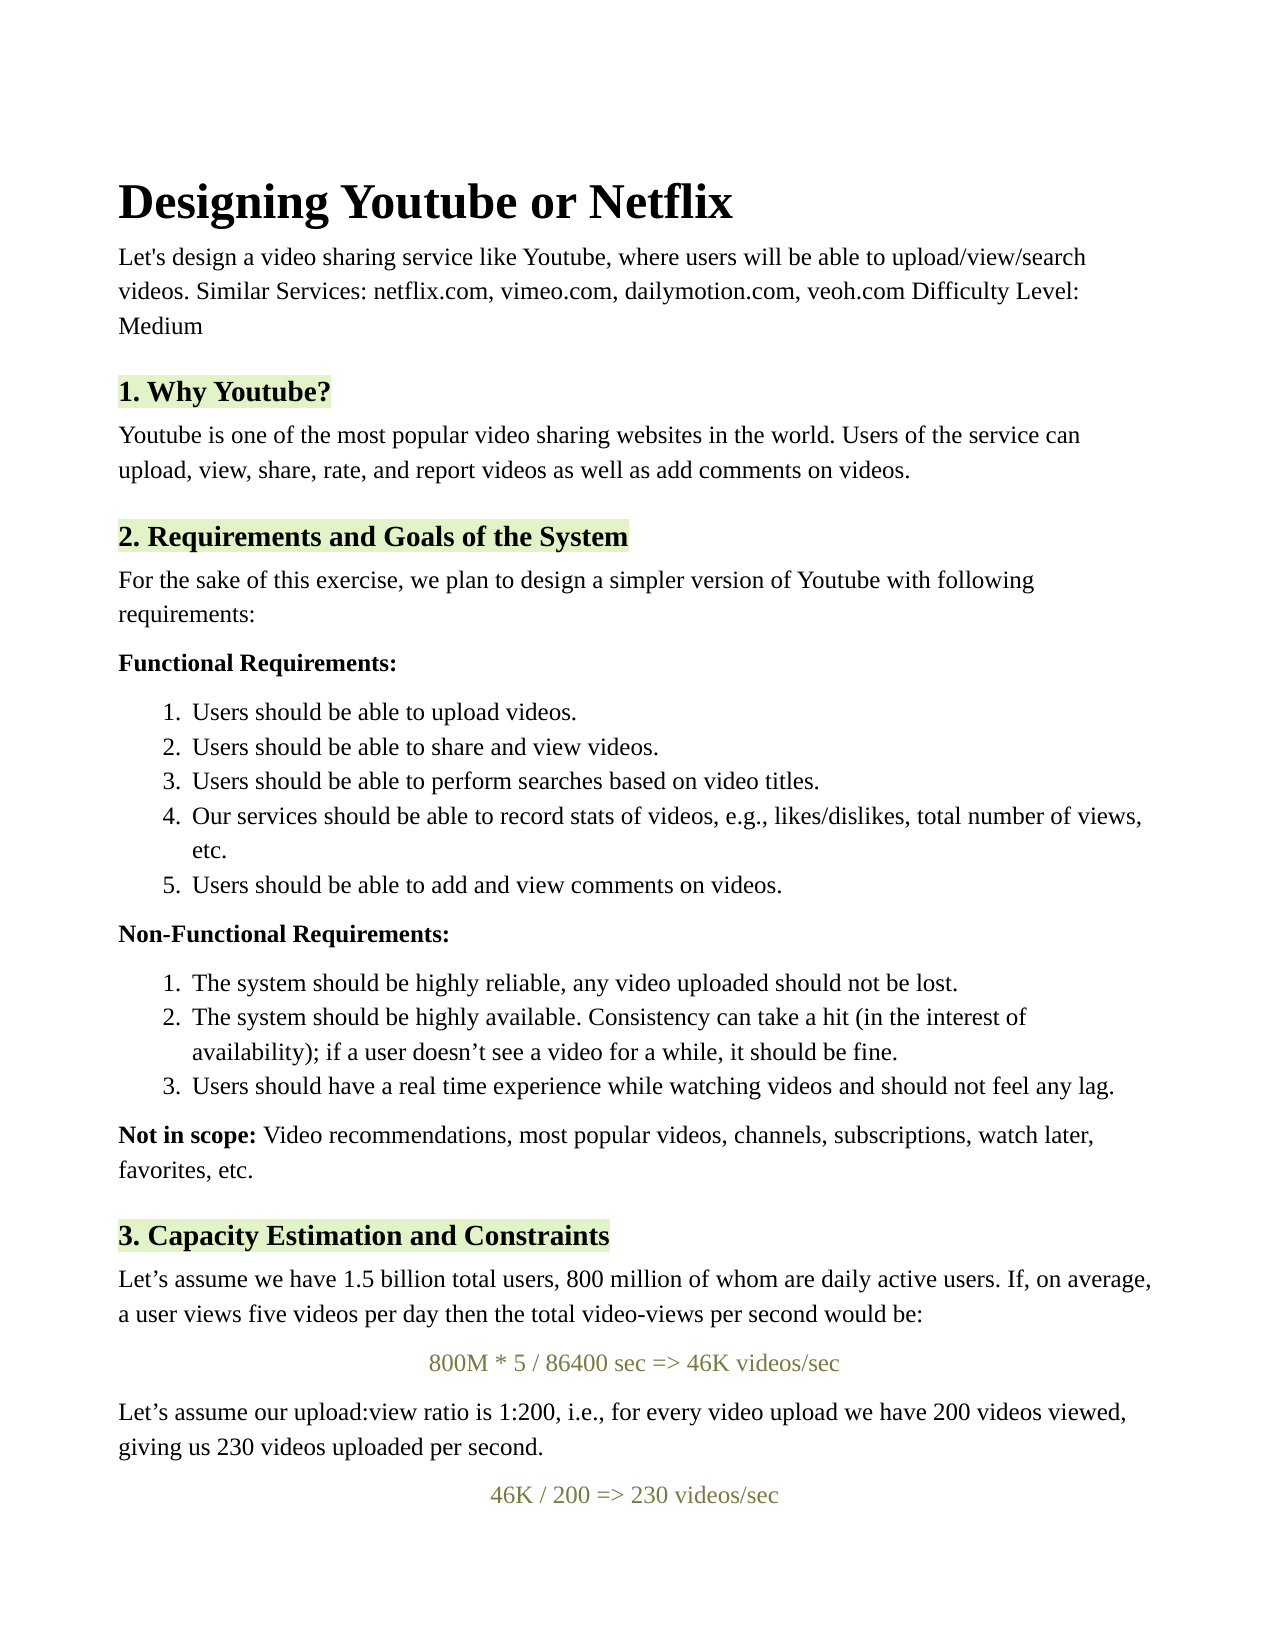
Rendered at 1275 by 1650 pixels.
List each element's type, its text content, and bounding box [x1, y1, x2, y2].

text For the sake of this exercise, we plan to design a simpler version of Youtube with following requirements: [118, 565, 1157, 628]
subtitle 2. Requirements and Goals of the System [118, 519, 1157, 552]
list Our services should be able to record stats of videos, e.g., likes/dislikes, total number of views, etc. [162, 801, 1157, 864]
text Youtube is one of the most popular video sharing websites in the world. Users of the service can upload, view, share, rate, and report videos as well as add comments on videos. [118, 421, 1157, 484]
list Users should be able to add and view comments on videos. [162, 870, 1157, 898]
text 800M * 5 / 86400 sec => 46K videos/sec [118, 1348, 1157, 1377]
subtitle 1. Why Youtube? [118, 374, 1157, 408]
list Users should have a real time experience while watching videos and should not feel any lag. [162, 1071, 1157, 1100]
text Not in scope: Video recommendations, most popular videos, channels, subscriptions, watch later, favorites, etc. [118, 1120, 1157, 1183]
list Users should be able to perform searches based on video titles. [162, 766, 1157, 795]
text Let’s assume our upload:view ratio is 1:200, i.e., for every video upload we have 200 videos viewed, giving us 230 videos uploaded per second. [118, 1397, 1157, 1460]
list The system should be highly reliable, any video uploaded should not be lost. [162, 968, 1157, 997]
text 46K / 200 => 230 videos/sec [118, 1481, 1157, 1509]
list Users should be able to share and view videos. [162, 732, 1157, 761]
text Let’s assume we have 1.5 billion total users, 800 million of whom are daily active users. If, on average, a user views five videos per day then the total video-views per second would be: [118, 1264, 1157, 1328]
subtitle 3. Capacity Estimation and Constraints [118, 1218, 1157, 1252]
subtitle Designing Youtube or Netflix [118, 172, 1157, 229]
text Non-Functional Requirements: [118, 919, 1157, 947]
list The system should be highly available. Consistency can take a hit (in the interest of availability); if a user doesn’t see a video for a while, it should be fine. [162, 1002, 1157, 1066]
list Users should be able to upload videos. [162, 697, 1157, 726]
text Functional Requirements: [118, 648, 1157, 677]
text Let's design a video sharing service like Youtube, where users will be able to upload/view/search videos. Similar Services: netflix.com, vimeo.com, dailymotion.com, veoh.com Difficulty Level: Medium [118, 242, 1157, 339]
